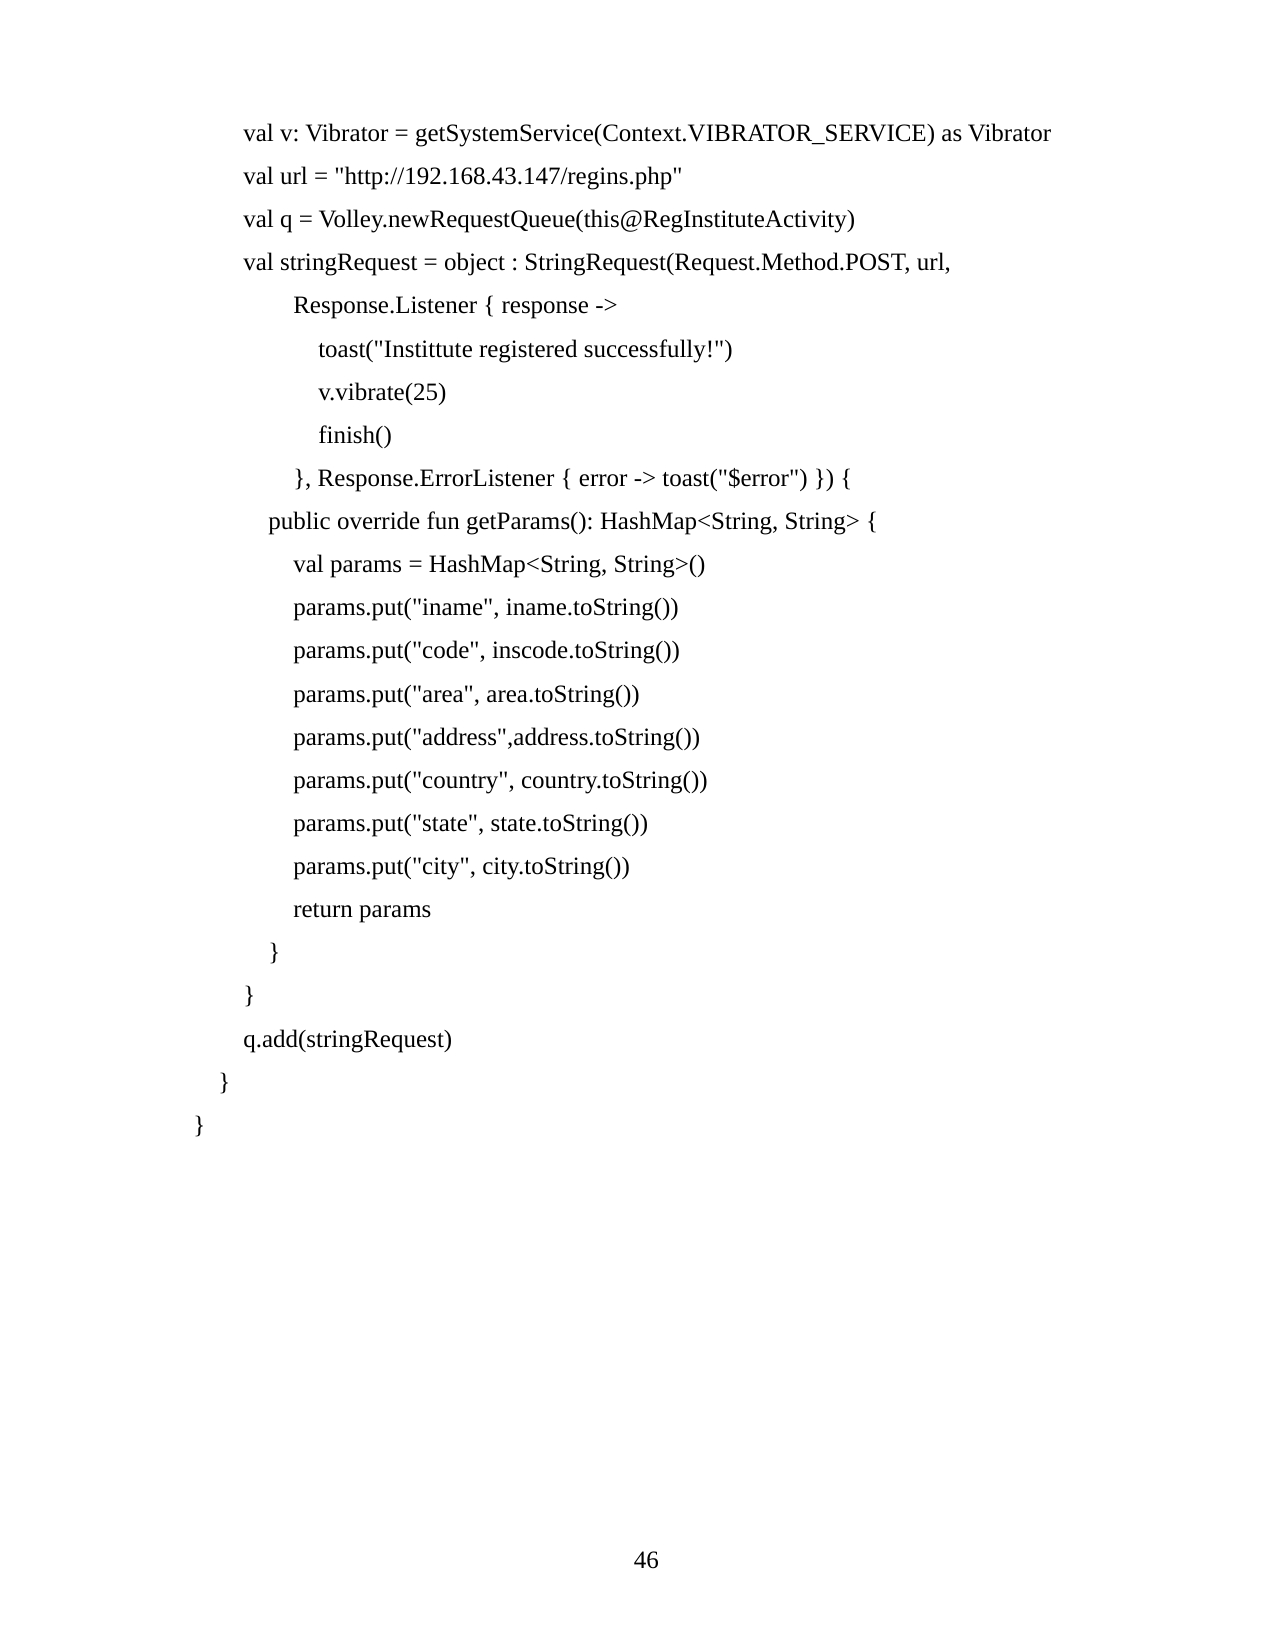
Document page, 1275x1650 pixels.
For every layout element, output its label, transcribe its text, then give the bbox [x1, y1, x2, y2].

text q.add(stringRequest) [193, 1024, 1157, 1052]
text params.put("address",address.toString()) [193, 722, 1157, 751]
text } [193, 981, 1157, 1009]
text } [193, 1067, 1157, 1096]
text params.put("city", city.toString()) [193, 851, 1157, 880]
text } [193, 1110, 1157, 1139]
text finish() [193, 420, 1157, 449]
text public override fun getParams(): HashMap<String, String> { [193, 506, 1157, 535]
text val params = HashMap<String, String>() [193, 549, 1157, 578]
text params.put("area", area.toString()) [193, 679, 1157, 707]
text params.put("country", country.toString()) [193, 765, 1157, 794]
text val url = "http://192.168.43.147/regins.php" [193, 161, 1157, 190]
text params.put("iname", iname.toString()) [193, 592, 1157, 621]
text } [193, 937, 1157, 966]
text params.put("code", inscode.toString()) [193, 636, 1157, 664]
text v.vibrate(25) [193, 377, 1157, 406]
text Response.Listener { response -> [193, 291, 1157, 319]
text val q = Volley.newRequestQueue(this@RegInstituteActivity) [193, 204, 1157, 233]
text toast("Instittute registered successfully!") [193, 334, 1157, 362]
text }, Response.ErrorListener { error -> toast("$error") }) { [193, 463, 1157, 492]
text return params [193, 894, 1157, 923]
text params.put("state", state.toString()) [193, 808, 1157, 837]
text val v: Vibrator = getSystemService(Context.VIBRATOR_SERVICE) as Vibrator [193, 118, 1157, 147]
text val stringRequest = object : StringRequest(Request.Method.POST, url, [193, 247, 1157, 276]
